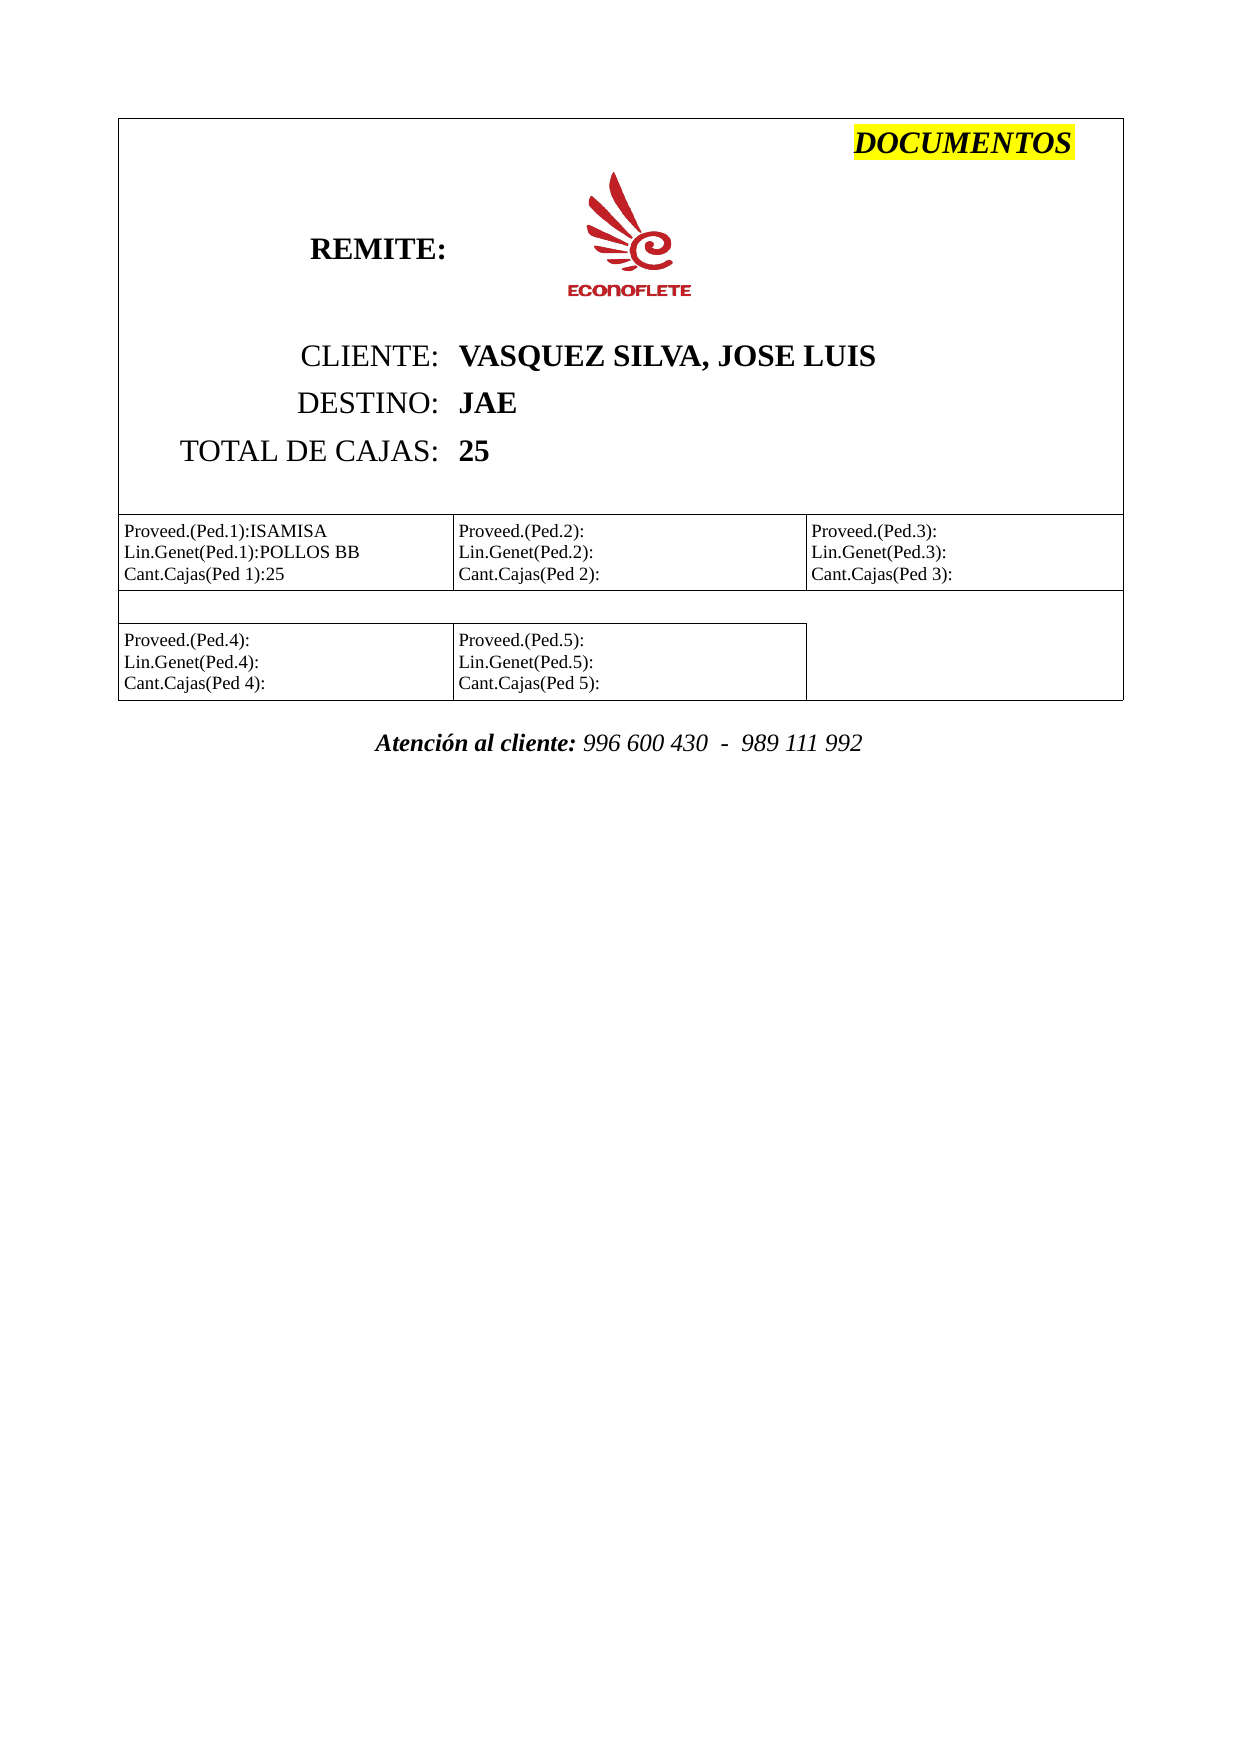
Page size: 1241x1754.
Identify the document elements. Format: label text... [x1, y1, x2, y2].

table_cell DESTINO: [119, 379, 453, 426]
table_cell JAE [453, 379, 806, 426]
text Atención al cliente: 996 600 430 - 989 111 992 [118, 728, 1122, 757]
table_cell [119, 474, 453, 514]
table_cell [806, 166, 1123, 332]
table_header [453, 119, 806, 166]
table_cell [806, 591, 1123, 623]
table_cell [807, 623, 1123, 699]
table_cell Proveed.(Ped.3): Lin.Genet(Ped.3): Cant.Cajas(Ped 3): [807, 515, 1123, 590]
table_cell [453, 474, 806, 514]
table_cell 25 [453, 426, 1123, 474]
table_cell [453, 591, 806, 623]
table_cell CLIENTE: [119, 332, 453, 379]
table_cell Proveed.(Ped.4): Lin.Genet(Ped.4): Cant.Cajas(Ped 4): [119, 624, 453, 699]
table_cell [453, 166, 806, 332]
picture [552, 171, 707, 297]
table_cell Proveed.(Ped.1):ISAMISA Lin.Genet(Ped.1):POLLOS BB Cant.Cajas(Ped 1):25 [119, 515, 453, 590]
table_cell Proveed.(Ped.2): Lin.Genet(Ped.2): Cant.Cajas(Ped 2): [454, 515, 806, 590]
table_cell [806, 474, 1123, 514]
table_cell Proveed.(Ped.5): Lin.Genet(Ped.5): Cant.Cajas(Ped 5): [454, 624, 806, 699]
table_cell TOTAL DE CAJAS: [119, 426, 453, 474]
table_header [119, 119, 453, 166]
table_cell [806, 379, 1123, 426]
table_cell [119, 591, 453, 623]
table_header DOCUMENTOS [806, 119, 1123, 166]
table_cell REMITE: [119, 166, 453, 332]
table_cell VASQUEZ SILVA, JOSE LUIS [453, 332, 1123, 379]
